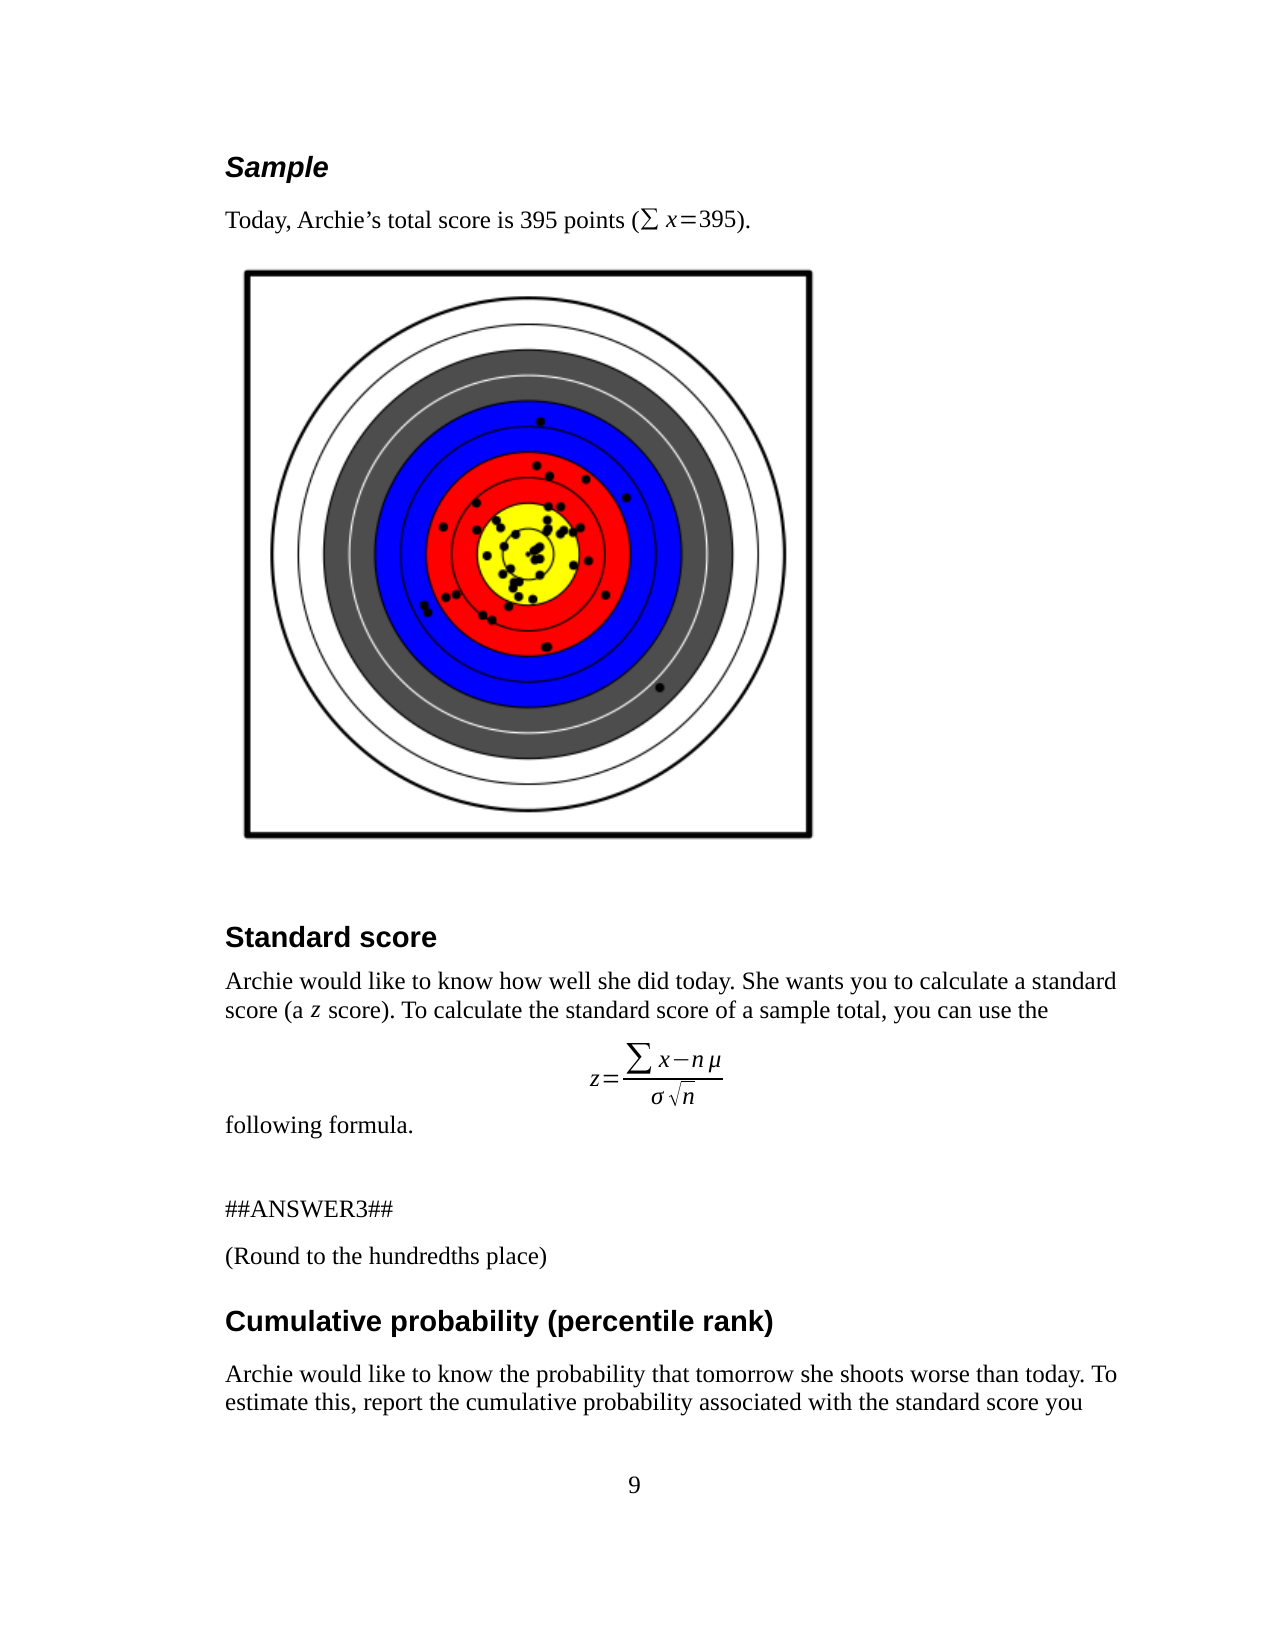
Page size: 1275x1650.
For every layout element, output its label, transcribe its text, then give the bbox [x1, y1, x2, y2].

subtitle Cumulative probability (percentile rank) [187, 1304, 1125, 1337]
list Today, Archie’s total score is 395 points (). [187, 205, 1125, 234]
list ##ANSWER3## [187, 1194, 1125, 1223]
subtitle Standard score [187, 920, 1125, 954]
list Archie would like to know the probability that tomorrow she shoots worse than today. To estimate this, report the cumulative probability associated with the standard score you [187, 1359, 1125, 1416]
list (Round to the hundredths place) [187, 1241, 1125, 1270]
list Archie would like to know how well she did today. She wants you to calculate a standard score (a score). To calculate the standard score of a sample total, you can use the following formula. [187, 966, 1125, 1139]
subtitle Sample [187, 150, 1125, 183]
picture [225, 251, 832, 858]
